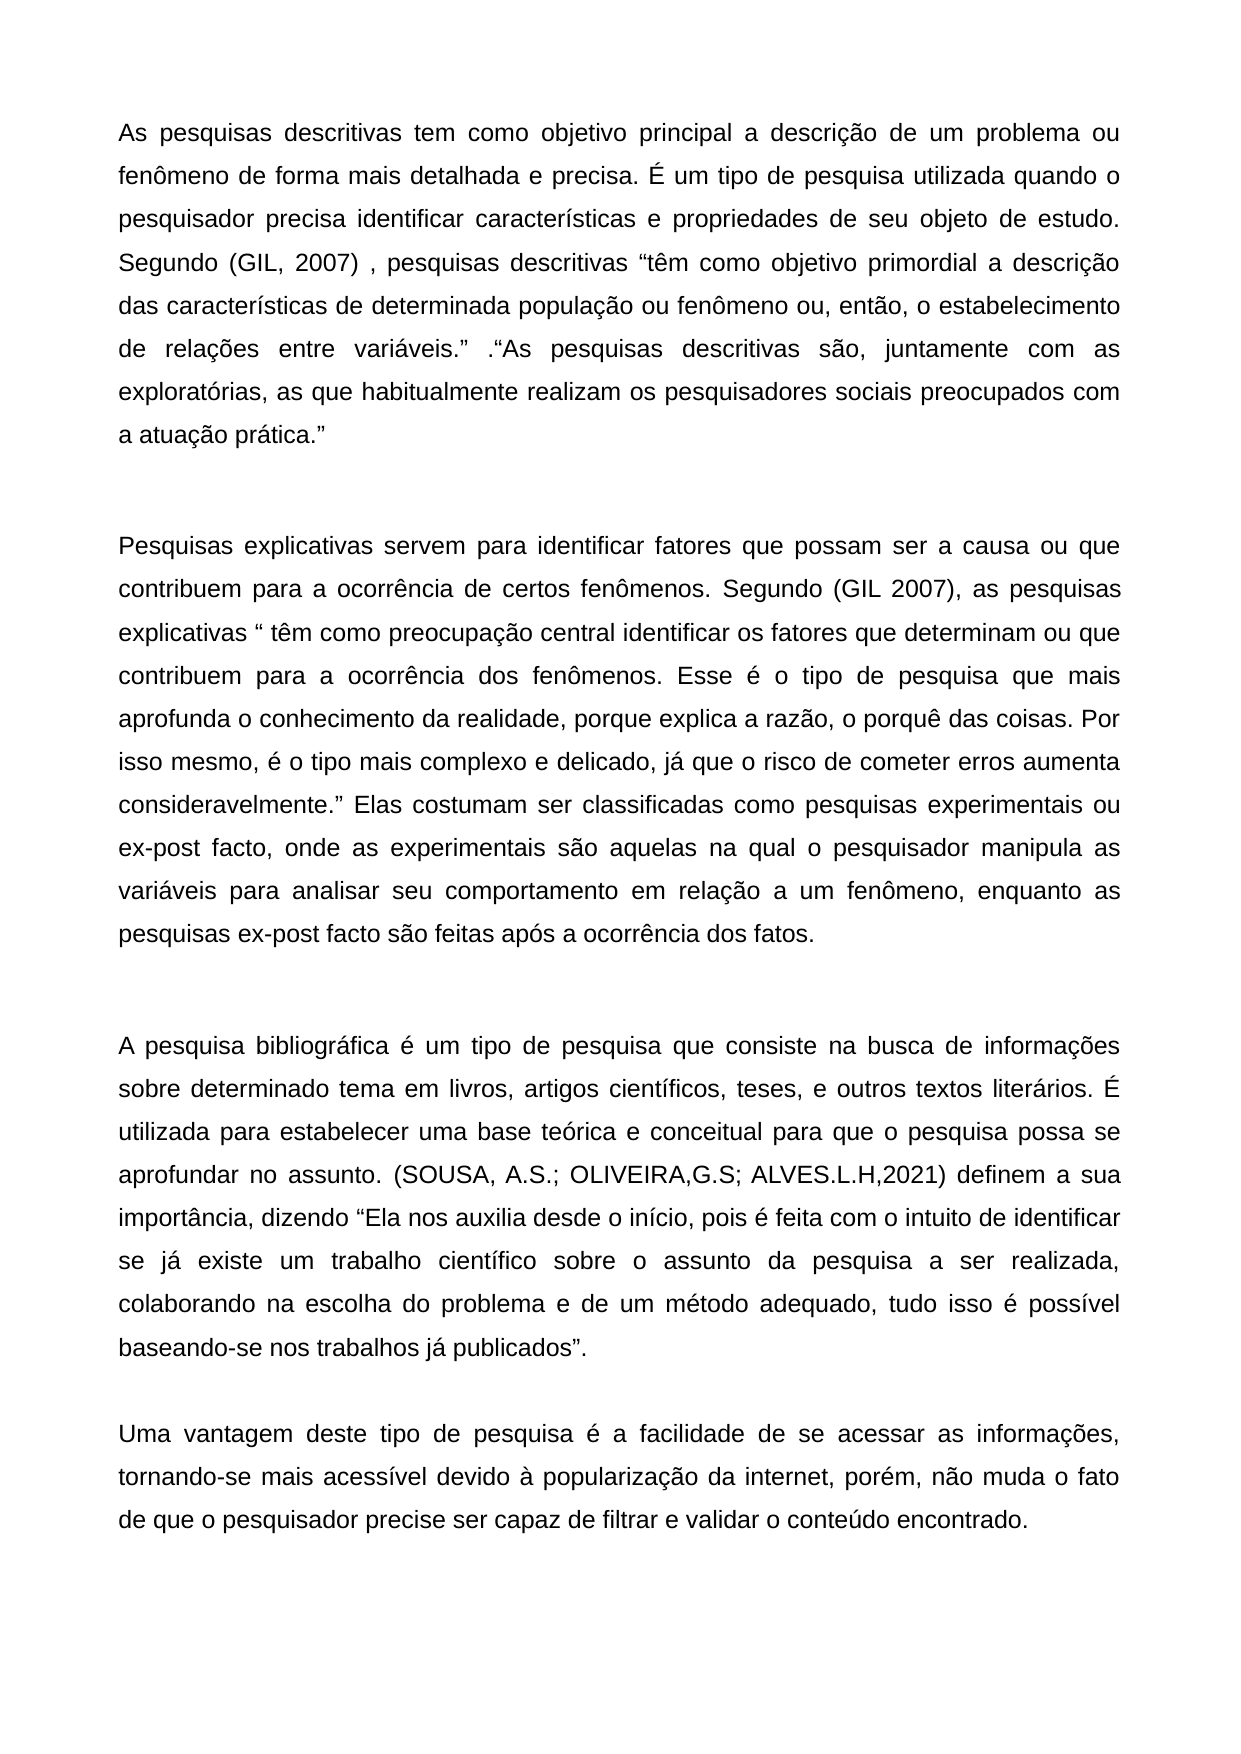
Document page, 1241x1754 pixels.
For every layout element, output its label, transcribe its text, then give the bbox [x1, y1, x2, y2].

text A pesquisa bibliográfica é um tipo de pesquisa que consiste na busca de informações sobre determinado tema em livros, artigos científicos, teses, e outros textos literários. É utilizada para estabelecer uma base teórica e conceitual para que o pesquisa possa se aprofundar no assunto. (SOUSA, A.S.; OLIVEIRA,G.S; ALVES.L.H,2021) definem a sua importância, dizendo “Ela nos auxilia desde o início, pois é feita com o intuito de identificar se já existe um trabalho científico sobre o assunto da pesquisa a ser realizada, colaborando na escolha do problema e de um método adequado, tudo isso é possível baseando-se nos trabalhos já publicados”. [118, 1031, 1122, 1361]
text Uma vantagem deste tipo de pesquisa é a facilidade de se acessar as informações, tornando-se mais acessível devido à popularização da internet, porém, não muda o fato de que o pesquisador precise ser capaz de filtrar e validar o conteúdo encontrado. [118, 1419, 1122, 1534]
text Pesquisas explicativas servem para identificar fatores que possam ser a causa ou que contribuem para a ocorrência de certos fenômenos. Segundo (GIL 2007), as pesquisas explicativas “ têm como preocupação central identificar os fatores que determinam ou que contribuem para a ocorrência dos fenômenos. Esse é o tipo de pesquisa que mais aprofunda o conhecimento da realidade, porque explica a razão, o porquê das coisas. Por isso mesmo, é o tipo mais complexo e delicado, já que o risco de cometer erros aumenta consideravelmente.” Elas costumam ser classificadas como pesquisas experimentais ou ex-post facto, onde as experimentais são aquelas na qual o pesquisador manipula as variáveis para analisar seu comportamento em relação a um fenômeno, enquanto as pesquisas ex-post facto são feitas após a ocorrência dos fatos. [118, 531, 1122, 948]
text As pesquisas descritivas tem como objetivo principal a descrição de um problema ou fenômeno de forma mais detalhada e precisa. É um tipo de pesquisa utilizada quando o pesquisador precisa identificar características e propriedades de seu objeto de estudo. Segundo (GIL, 2007) , pesquisas descritivas “têm como objetivo primordial a descrição das características de determinada população ou fenômeno ou, então, o estabelecimento de relações entre variáveis.” .“As pesquisas descritivas são, juntamente com as exploratórias, as que habitualmente realizam os pesquisadores sociais preocupados com a atuação prática.” [118, 118, 1122, 449]
